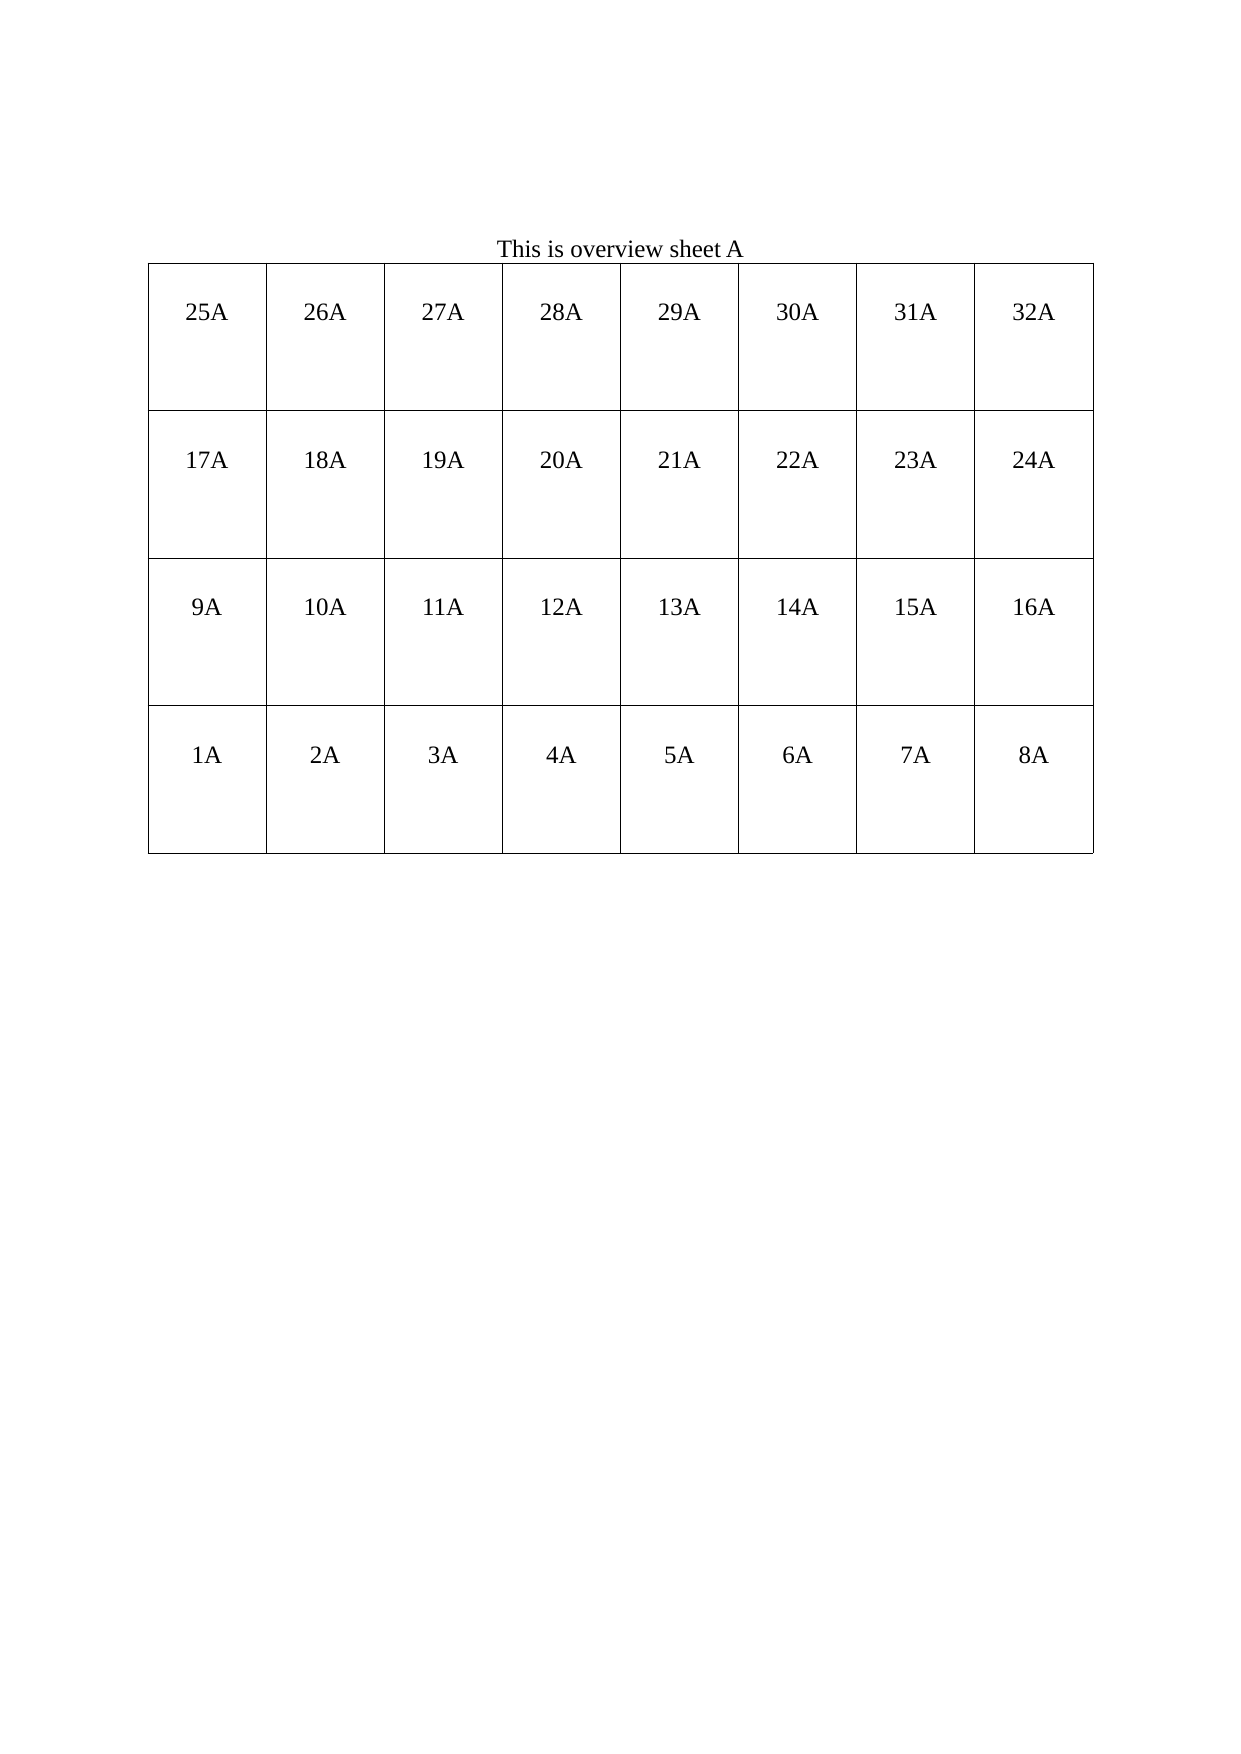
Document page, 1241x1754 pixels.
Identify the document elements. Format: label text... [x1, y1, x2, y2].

table_cell 2A [267, 706, 384, 853]
table_cell 22A [739, 411, 856, 558]
table_cell 10A [267, 559, 384, 705]
table_header 27A [385, 264, 502, 410]
table_cell 9A [149, 559, 266, 705]
table_cell 19A [385, 411, 502, 558]
table_cell 16A [975, 559, 1093, 705]
table_header 30A [739, 264, 856, 410]
table_header 31A [857, 264, 974, 410]
table_cell 3A [385, 706, 502, 853]
table_cell 8A [975, 706, 1093, 853]
table_cell 4A [503, 706, 620, 853]
table_cell 6A [739, 706, 856, 853]
table_header 32A [975, 264, 1093, 410]
table_cell 23A [857, 411, 974, 558]
table_cell 7A [857, 706, 974, 853]
table_cell 20A [503, 411, 620, 558]
table_cell 5A [621, 706, 738, 853]
table_cell 12A [503, 559, 620, 705]
table_cell 15A [857, 559, 974, 705]
table_cell 21A [621, 411, 738, 558]
table_cell 17A [149, 411, 266, 558]
table_cell 1A [149, 706, 266, 853]
table_header 26A [267, 264, 384, 410]
table_header 25A [149, 264, 266, 410]
text This is overview sheet A [118, 234, 1122, 263]
table_header 29A [621, 264, 738, 410]
table_cell 14A [739, 559, 856, 705]
table_cell 13A [621, 559, 738, 705]
table_header 28A [503, 264, 620, 410]
table_cell 24A [975, 411, 1093, 558]
table_cell 11A [385, 559, 502, 705]
table_cell 18A [267, 411, 384, 558]
